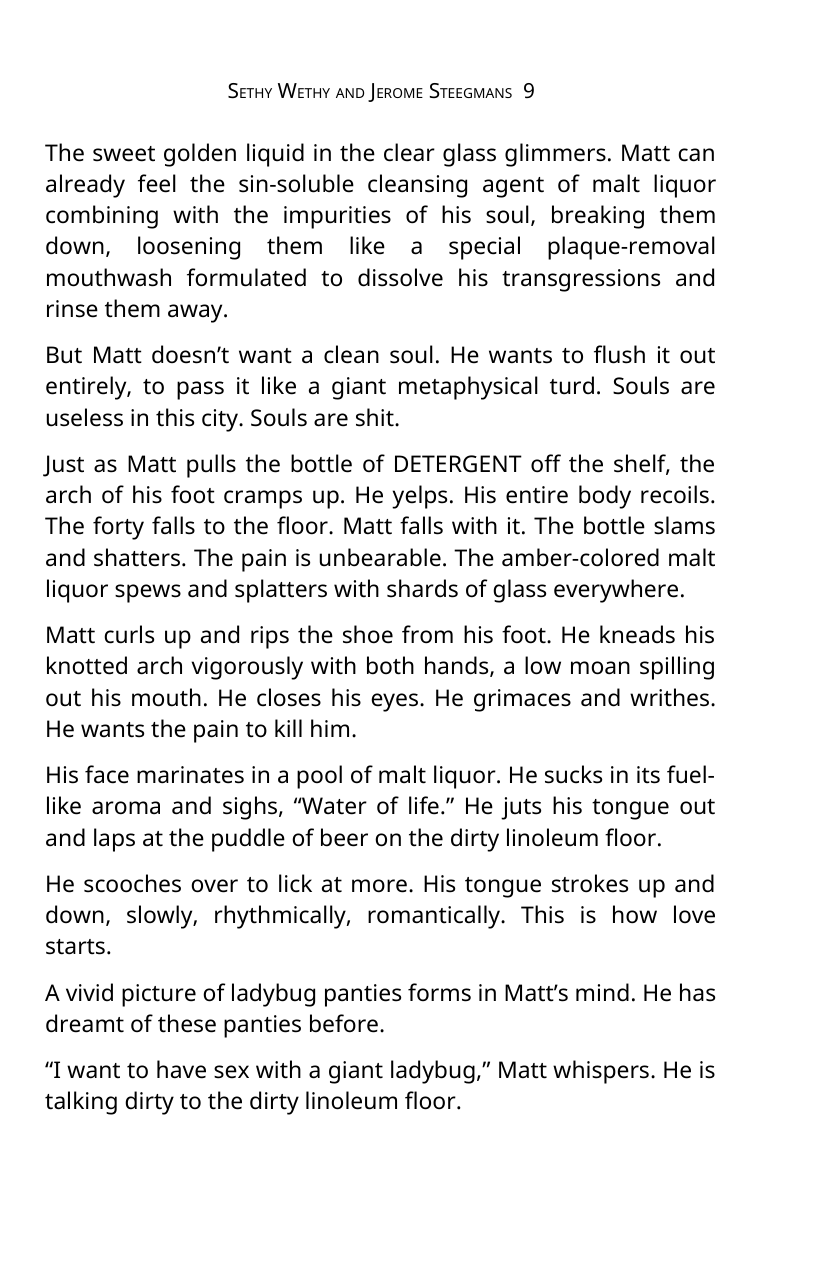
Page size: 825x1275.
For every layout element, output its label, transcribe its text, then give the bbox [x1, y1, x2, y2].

text Matt curls up and rips the shoe from his foot. He kneads his knotted arch vigorously with both hands, a low moan spilling out his mouth. He closes his eyes. He grimaces and writhes. He wants the pain to kill him. [45, 619, 717, 744]
text Just as Matt pulls the bottle of DETERGENT oﬀ the shelf, the arch of his foot cramps up. He yelps. His entire body recoils. The forty falls to the floor. Matt falls with it. The bottle slams and shatters. The pain is unbearable. The amber-colored malt liquor spews and splatters with shards of glass everywhere. [45, 448, 717, 604]
text The sweet golden liquid in the clear glass glimmers. Matt can already feel the sin-soluble cleansing agent of malt liquor combining with the impurities of his soul, breaking them down, loosening them like a special plaque-removal mouthwash formulated to dissolve his transgressions and rinse them away. [45, 136, 717, 324]
text A vivid picture of ladybug panties forms in Matt’s mind. He has dreamt of these panties before. [45, 976, 717, 1039]
text But Matt doesn’t want a clean soul. He wants to flush it out entirely, to pass it like a giant metaphysical turd. Souls are useless in this city. Souls are shit. [45, 339, 717, 433]
text He scooches over to lick at more. His tongue strokes up and down, slowly, rhythmically, romantically. This is how love starts. [45, 868, 717, 961]
text “I want to have sex with a giant ladybug,” Matt whispers. He is talking dirty to the dirty linoleum floor. [45, 1054, 717, 1116]
text His face marinates in a pool of malt liquor. He sucks in its fuel-like aroma and sighs, “Water of life.” He juts his tongue out and laps at the puddle of beer on the dirty linoleum floor. [45, 759, 717, 853]
